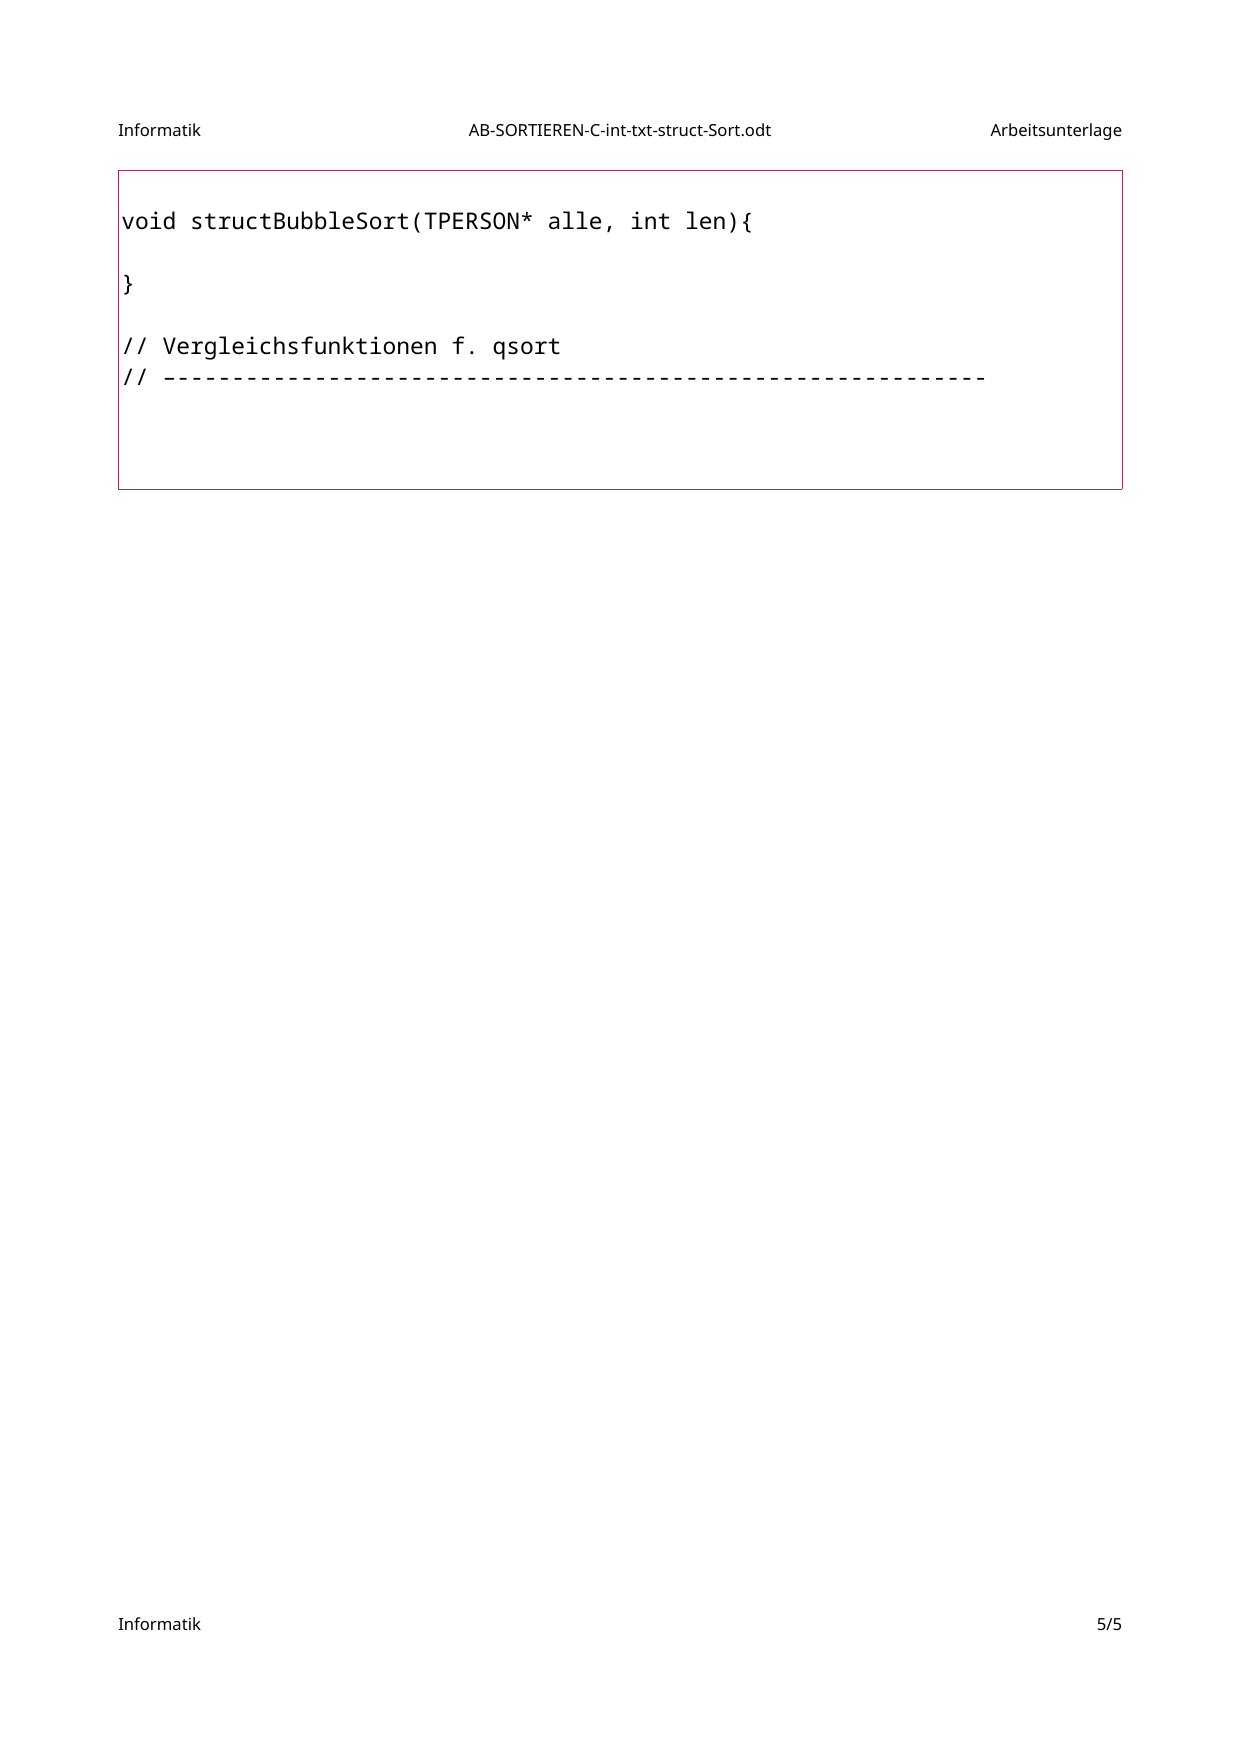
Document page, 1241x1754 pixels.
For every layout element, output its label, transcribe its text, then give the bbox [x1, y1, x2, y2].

text void structBubbleSort(TPERSON* alle, int len){ [119, 202, 1122, 233]
text } [119, 264, 1122, 295]
text // –----------------------------------------------------------- [119, 358, 1122, 389]
text // Vergleichsfunktionen f. qsort [119, 327, 1122, 358]
